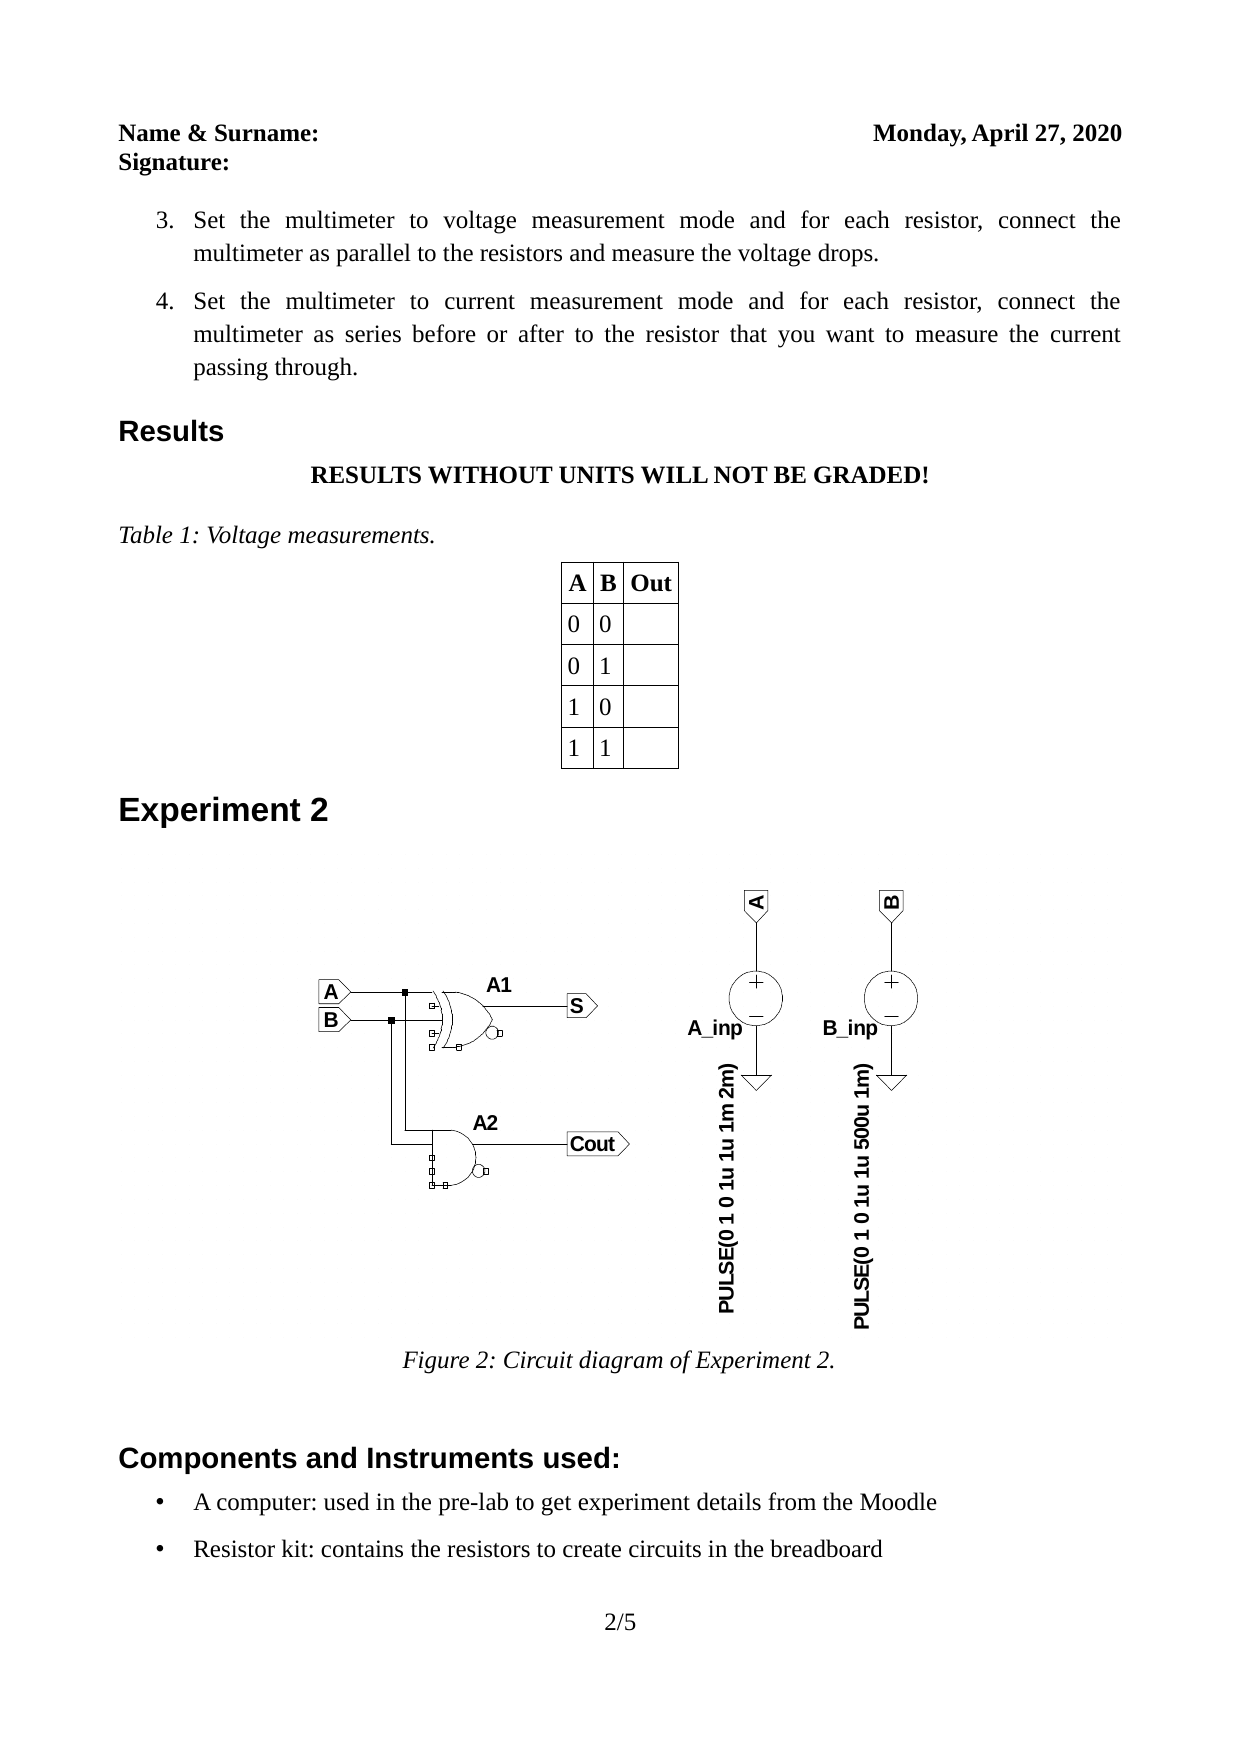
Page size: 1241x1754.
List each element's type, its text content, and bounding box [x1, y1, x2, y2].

table_cell [624, 604, 678, 644]
subtitle Experiment 2 [118, 790, 1122, 828]
table_cell 1 [562, 686, 593, 727]
text Figure 2: Circuit diagram of Experiment 2. [118, 853, 1122, 1374]
list Set the multimeter to current measurement mode and for each resistor, connect the multimeter as series before or after to the resistor that you want to measure the current passing through. [156, 286, 1122, 381]
text Table 1: Voltage measurements. [118, 520, 1122, 549]
table_cell [624, 645, 678, 685]
list Resistor kit: contains the resistors to create circuits in the breadboard [156, 1534, 1122, 1563]
table_header B [594, 563, 623, 603]
table_cell 1 [594, 728, 623, 768]
list A computer: used in the pre-lab to get experiment details from the Moodle [156, 1487, 1122, 1516]
subtitle Results [118, 414, 1122, 448]
table_cell 1 [562, 728, 593, 768]
table_header A [562, 563, 593, 603]
table_cell 1 [594, 645, 623, 685]
table_header Out [624, 563, 678, 603]
list Set the multimeter to voltage measurement mode and for each resistor, connect the multimeter as parallel to the resistors and measure the voltage drops. [156, 205, 1122, 267]
table_cell 0 [562, 645, 593, 685]
table_cell [624, 686, 678, 727]
table_cell [624, 728, 678, 768]
table_cell 0 [594, 604, 623, 644]
table_cell 0 [594, 686, 623, 727]
subtitle Components and Instruments used: [118, 1441, 1122, 1474]
text RESULTS WITHOUT UNITS WILL NOT BE GRADED! [118, 460, 1122, 489]
table_cell 0 [562, 604, 593, 644]
